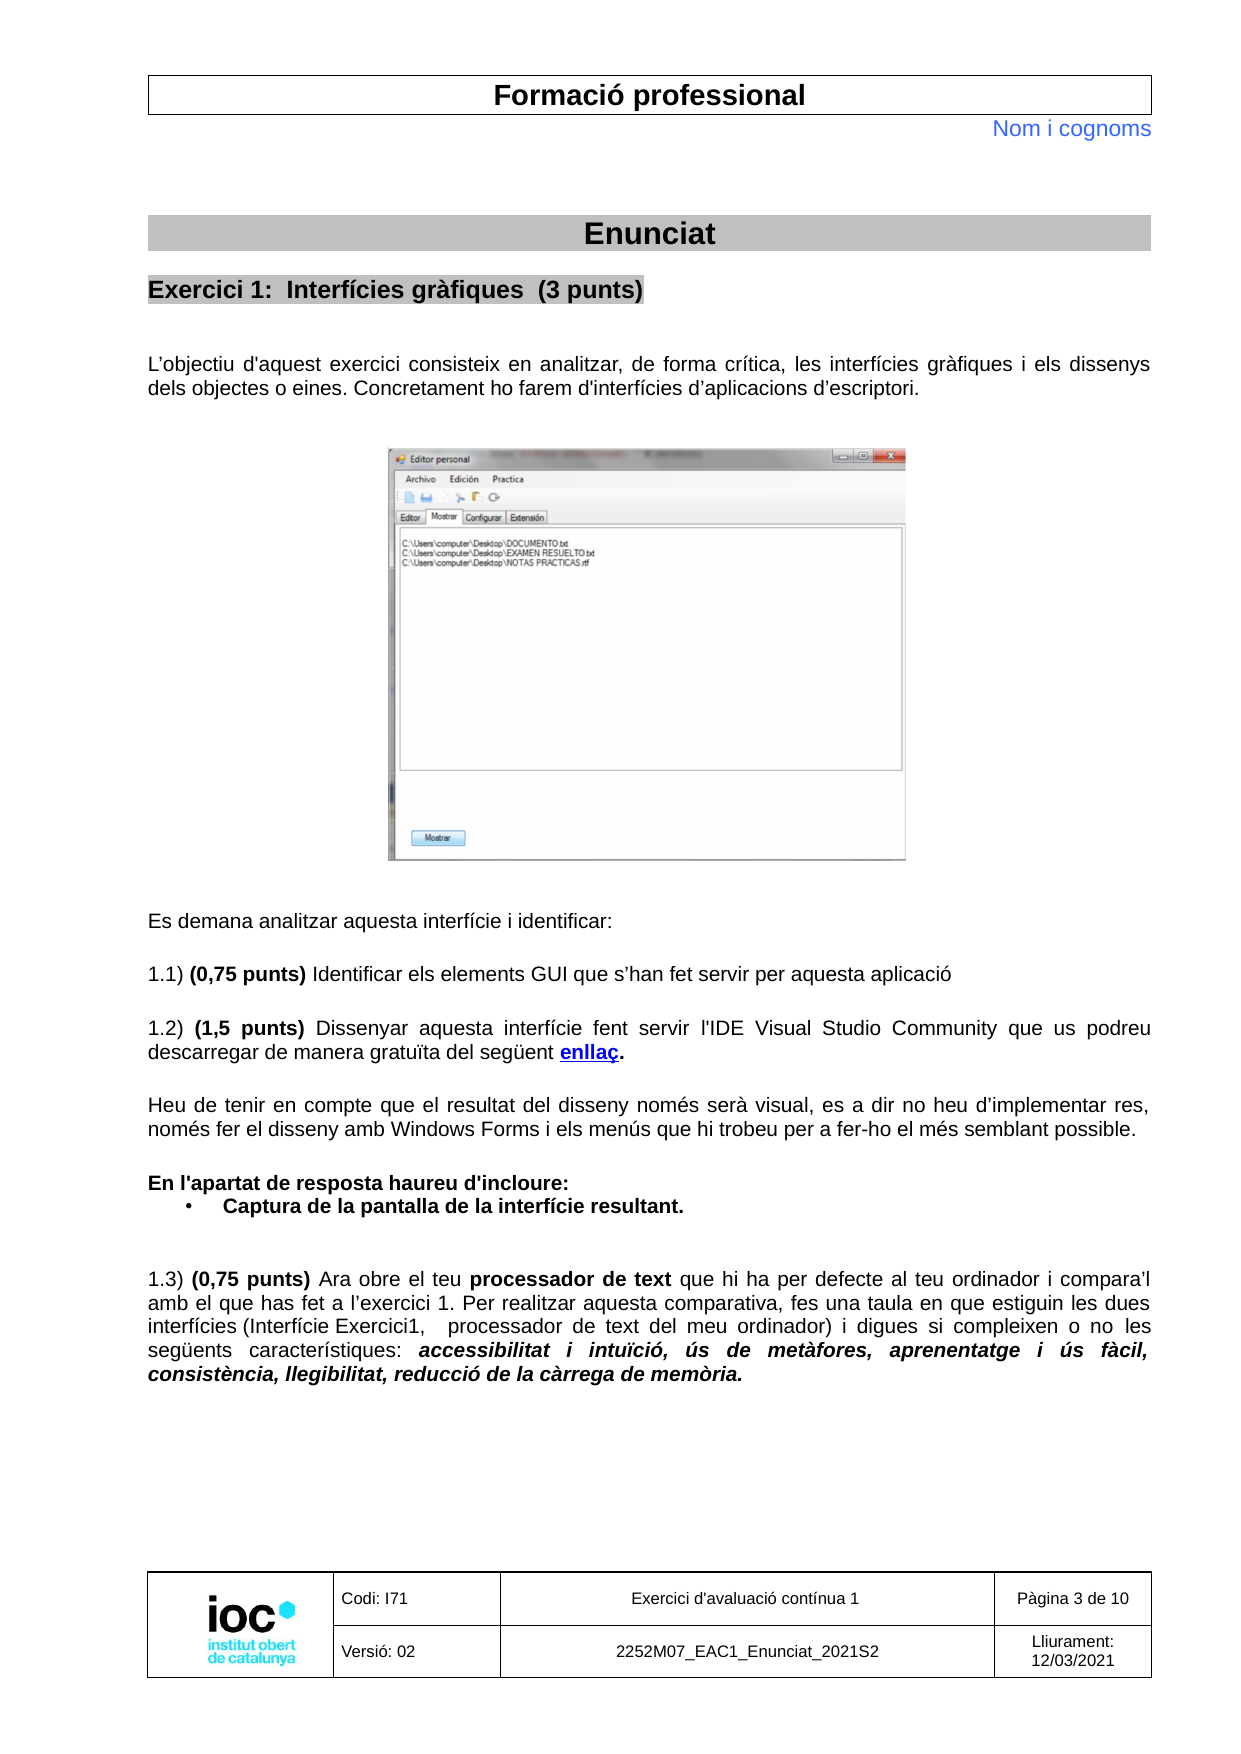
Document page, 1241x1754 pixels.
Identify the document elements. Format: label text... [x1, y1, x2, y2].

text 1.1) (0,75 punts) Identificar els elements GUI que s’han fet servir per aquesta aplicació [148, 962, 1151, 986]
text Heu de tenir en compte que el resultat del disseny només serà visual, es a dir no heu d’implementar res, només fer el disseny amb Windows Forms i els menús que hi trobeu per a fer-ho el més semblant possible. [148, 1093, 1151, 1141]
text Enunciat [148, 215, 1151, 251]
text L’objectiu d'aquest exercici consisteix en analitzar, de forma crítica, les interfícies gràfiques i els dissenys dels objectes o eines. Concretament ho farem d'interfícies d’aplicacions d’escriptori. [148, 352, 1151, 400]
text En l'apartat de resposta haureu d'incloure: [148, 1170, 1151, 1194]
picture [195, 1581, 309, 1677]
picture [387, 447, 906, 861]
text Es demana analitzar aquesta interfície i identificar: [148, 909, 1151, 933]
text Exercici 1: Interfícies gràfiques (3 punts) [148, 275, 1151, 304]
text 1.3) (0,75 punts) Ara obre el teu processador de text que hi ha per defecte al teu ordinador i compara’l amb el que has fet a l’exercici 1. Per realitzar aquesta comparativa, fes una taula en que estiguin les dues interfícies (Interfície Exercici1, processador de text del meu ordinador) i digues si compleixen o no les següents característiques: accessibilitat i intuïció, ús de metàfores, aprenentatge i ús fàcil, consistència, llegibilitat, reducció de la càrrega de memòria. [148, 1266, 1151, 1386]
text 1.2) (1,5 punts) Dissenyar aquesta interfície fent servir l'IDE Visual Studio Community que us podreu descarregar de manera gratuïta del següent enllaç. [148, 1016, 1151, 1063]
list Captura de la pantalla de la interfície resultant. [185, 1194, 1151, 1218]
